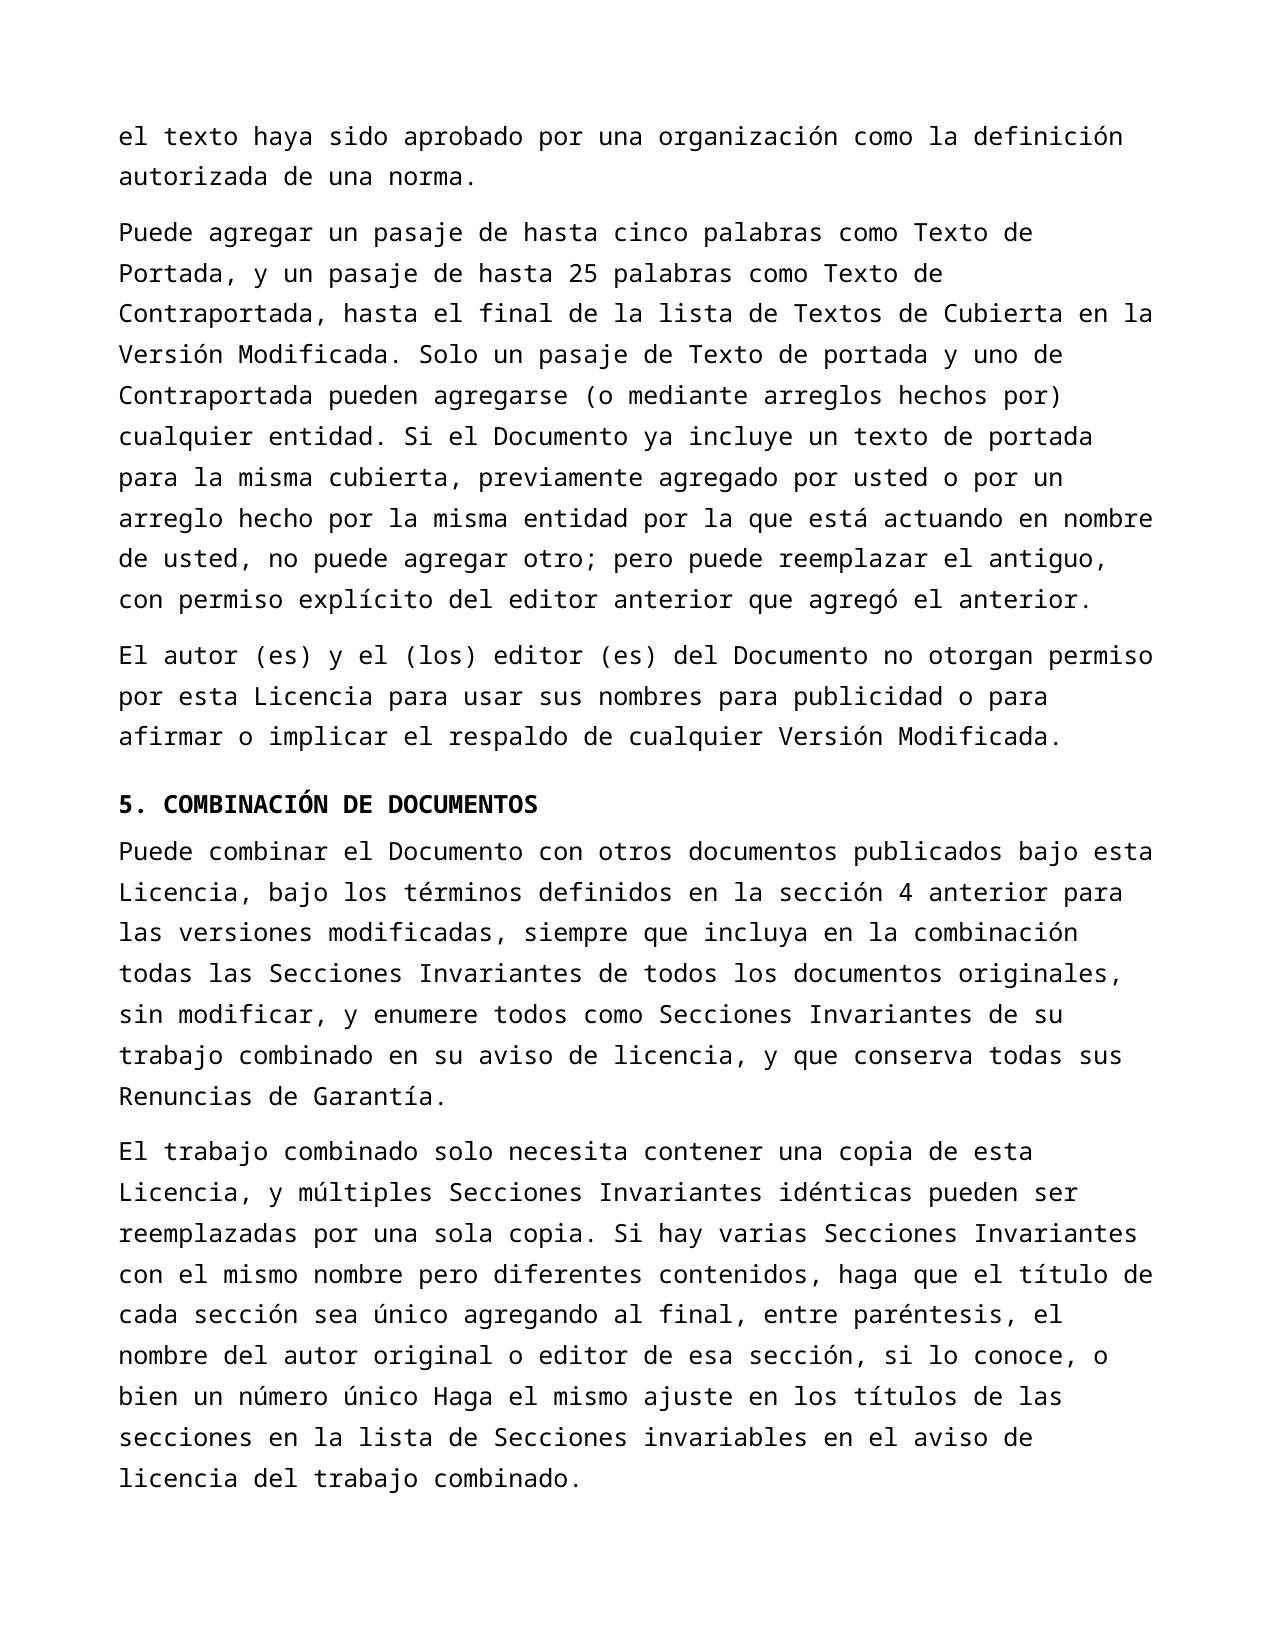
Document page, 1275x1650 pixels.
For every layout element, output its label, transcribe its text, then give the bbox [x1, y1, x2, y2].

text El trabajo combinado solo necesita contener una copia de esta Licencia, y múltiples Secciones Invariantes idénticas pueden ser reemplazadas por una sola copia. Si hay varias Secciones Invariantes con el mismo nombre pero diferentes contenidos, haga que el título de cada sección sea único agregando al final, entre paréntesis, el nombre del autor original o editor de esa sección, si lo conoce, o bien un número único Haga el mismo ajuste en los títulos de las secciones en la lista de Secciones invariables en el aviso de licencia del trabajo combinado. [118, 1134, 1157, 1494]
text El autor (es) y el (los) editor (es) del Documento no otorgan permiso por esta Licencia para usar sus nombres para publicidad o para afirmar o implicar el respaldo de cualquier Versión Modificada. [118, 637, 1157, 753]
subtitle 5. COMBINACIÓN DE DOCUMENTOS [118, 787, 1157, 821]
text Puede combinar el Documento con otros documentos publicados bajo esta Licencia, bajo los términos definidos en la sección 4 anterior para las versiones modificadas, siempre que incluya en la combinación todas las Secciones Invariantes de todos los documentos originales, sin modificar, y enumere todos como Secciones Invariantes de su trabajo combinado en su aviso de licencia, y que conserva todas sus Renuncias de Garantía. [118, 833, 1157, 1112]
text Puede agregar un pasaje de hasta cinco palabras como Texto de Portada, y un pasaje de hasta 25 palabras como Texto de Contraportada, hasta el final de la lista de Textos de Cubierta en la Versión Modificada. Solo un pasaje de Texto de portada y uno de Contraportada pueden agregarse (o mediante arreglos hechos por) cualquier entidad. Si el Documento ya incluye un texto de portada para la misma cubierta, previamente agregado por usted o por un arreglo hecho por la misma entidad por la que está actuando en nombre de usted, no puede agregar otro; pero puede reemplazar el antiguo, con permiso explícito del editor anterior que agregó el anterior. [118, 214, 1157, 616]
text el texto haya sido aprobado por una organización como la definición autorizada de una norma. [118, 118, 1157, 193]
